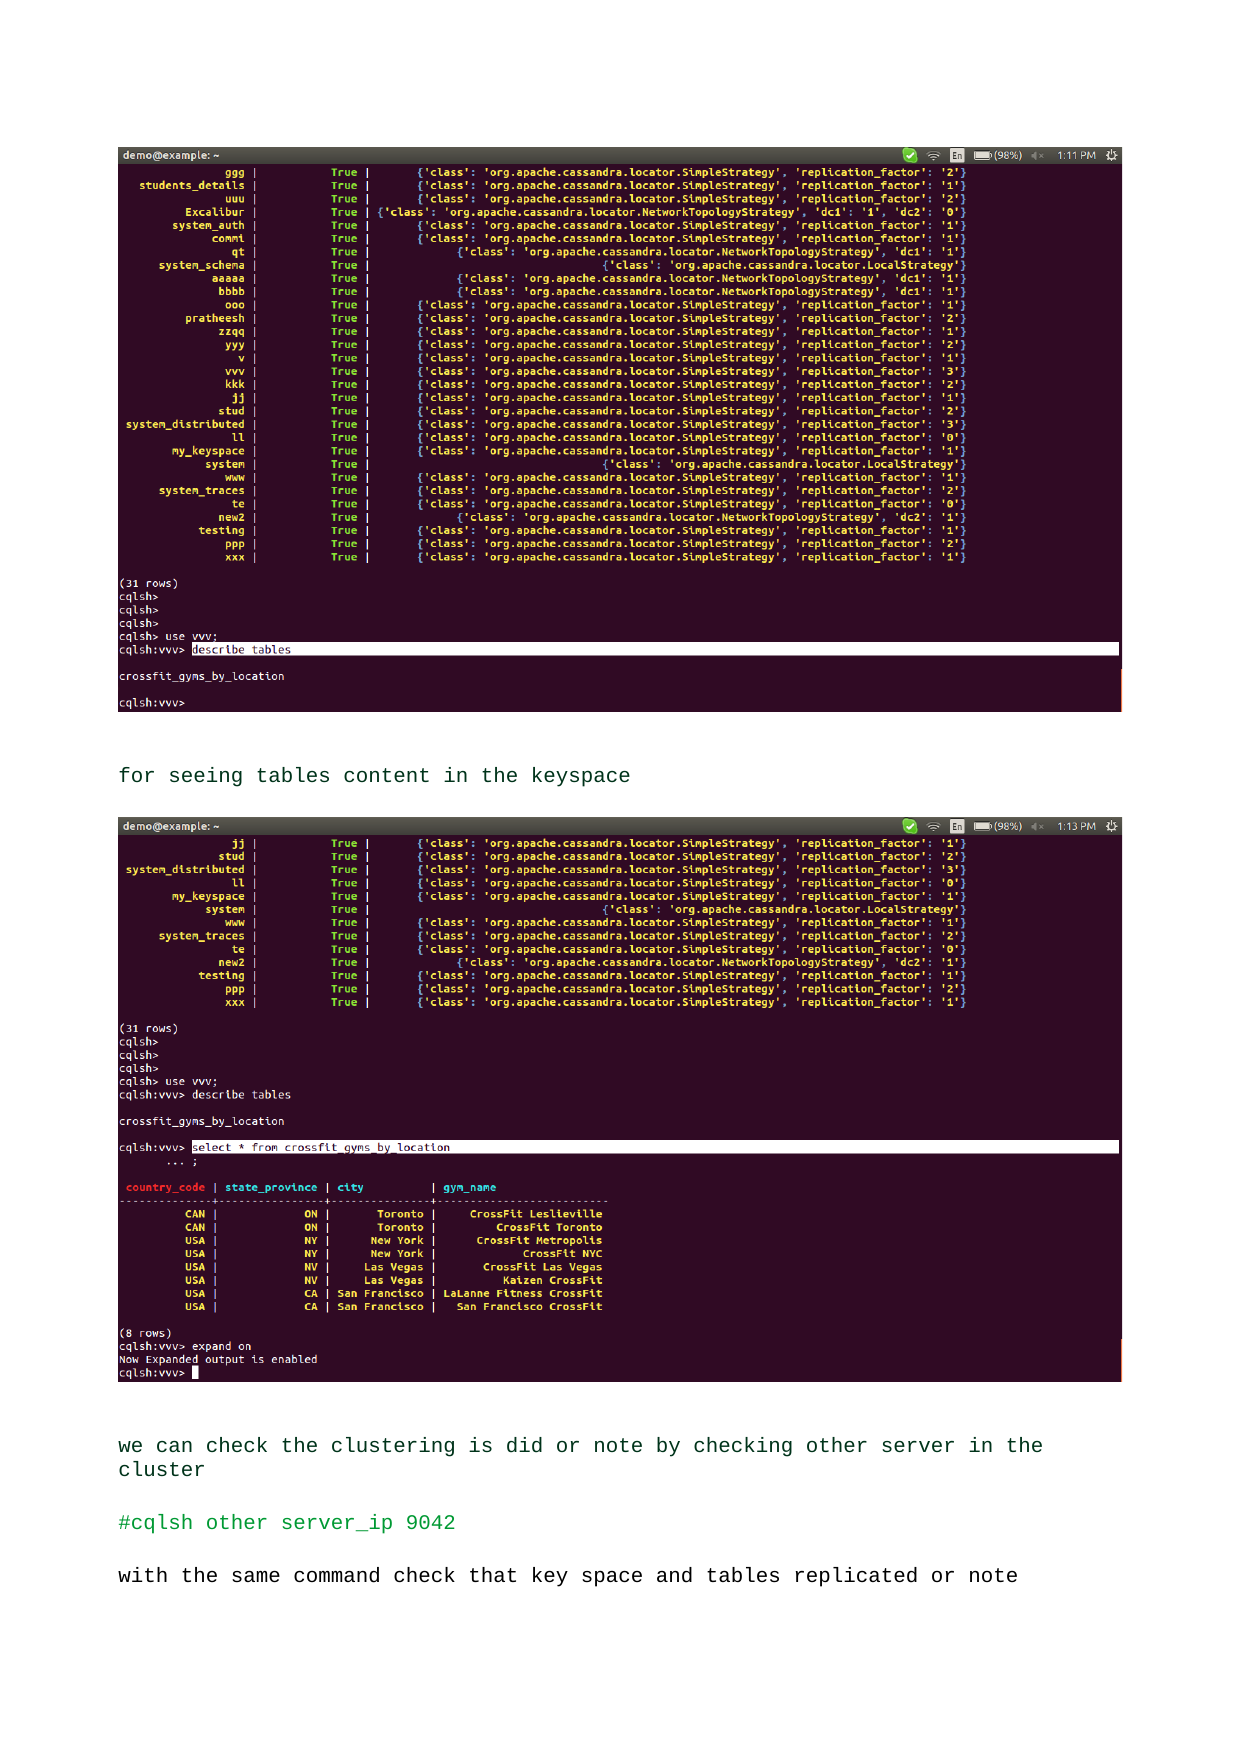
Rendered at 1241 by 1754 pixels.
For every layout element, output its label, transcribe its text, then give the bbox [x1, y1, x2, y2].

text with the same command check that key space and tables replicated or note [118, 1565, 1122, 1589]
picture [118, 817, 1123, 1382]
picture [118, 147, 1123, 712]
text #cqlsh other server_ip 9042 [118, 1512, 1122, 1536]
text for seeing tables content in the keyspace [118, 764, 1122, 788]
text we can check the clustering is did or note by checking other server in the cluster [118, 1435, 1122, 1482]
